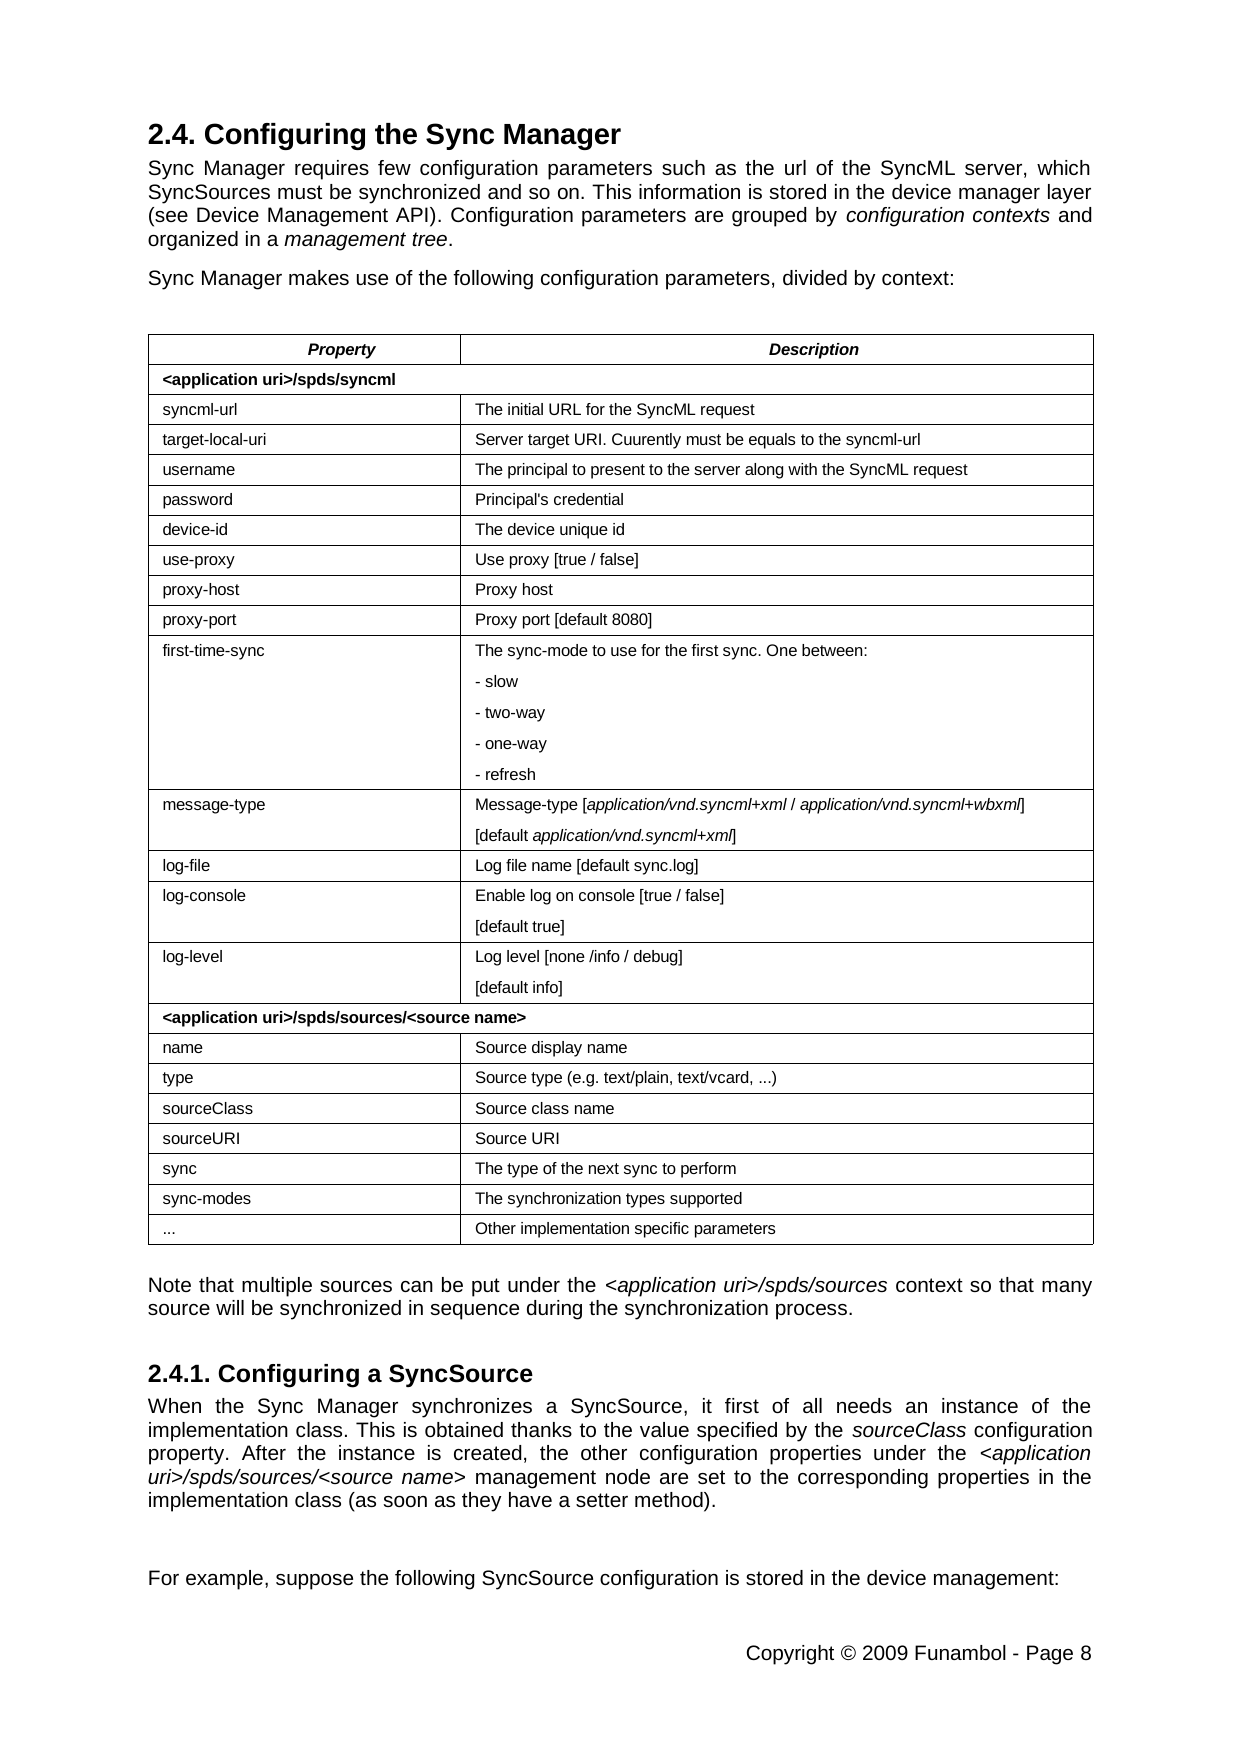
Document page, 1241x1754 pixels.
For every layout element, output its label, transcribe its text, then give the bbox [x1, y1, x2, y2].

table_cell ... [149, 1215, 460, 1244]
table_cell target-local-uri [149, 425, 460, 454]
table_cell Log level [none /info / debug] [default info] [461, 943, 1093, 1003]
table_cell The principal to present to the server along with the SyncML request [461, 455, 1093, 485]
table_cell Proxy port [default 8080] [461, 606, 1093, 635]
text Sync Manager makes use of the following configuration parameters, divided by context: [148, 266, 1093, 289]
table_cell Message-type [application/vnd.syncml+xml / application/vnd.syncml+wbxml] [default application/vnd.syncml+xml] [461, 790, 1093, 850]
table_cell username [149, 455, 460, 485]
table_cell Source type (e.g. text/plain, text/vcard, ...) [461, 1064, 1093, 1093]
table_cell name [149, 1034, 460, 1063]
table_cell message-type [149, 790, 460, 850]
table_cell log-file [149, 851, 460, 881]
table_cell proxy-port [149, 606, 460, 635]
table_cell Proxy host [461, 576, 1093, 605]
table_cell Source display name [461, 1034, 1093, 1063]
table_cell password [149, 486, 460, 515]
table_cell The synchronization types supported [461, 1185, 1093, 1214]
table_cell <application uri>/spds/sources/<source name> [149, 1004, 1093, 1033]
table_cell syncml-url [149, 395, 460, 424]
table_header Description [461, 335, 1093, 364]
table_cell proxy-host [149, 576, 460, 605]
table_cell first-time-sync [149, 636, 460, 789]
table_cell sourceURI [149, 1124, 460, 1153]
subtitle Configuring the Sync Manager [148, 118, 1093, 151]
text Note that multiple sources can be put under the <application uri>/spds/sources context so that many source will be synchronized in sequence during the synchronization process. [148, 1273, 1093, 1320]
table_cell The device unique id [461, 516, 1093, 545]
table_cell log-console [149, 882, 460, 942]
text For example, suppose the following SyncSource configuration is stored in the device management: [148, 1566, 1093, 1589]
text When the Sync Manager synchronizes a SyncSource, it first of all needs an instance of the implementation class. This is obtained thanks to the value specified by the sourceClass configuration property. After the instance is created, the other configuration properties under the <application uri>/spds/sources/<source name> management node are set to the corresponding properties in the implementation class (as soon as they have a setter method). [148, 1395, 1093, 1512]
text Sync Manager requires few configuration parameters such as the url of the SyncML server, which SyncSources must be synchronized and so on. This information is stored in the device manager layer (see Device Management API). Configuration parameters are grouped by configuration contexts and organized in a management tree. [148, 157, 1093, 251]
table_cell The initial URL for the SyncML request [461, 395, 1093, 424]
table_cell sync-modes [149, 1185, 460, 1214]
table_cell <application uri>/spds/syncml [149, 365, 1093, 394]
table_cell The sync-mode to use for the first sync. One between: - slow - two-way - one-way - refresh [461, 636, 1093, 789]
table_cell sourceClass [149, 1094, 460, 1123]
table_cell Source class name [461, 1094, 1093, 1123]
table_cell type [149, 1064, 460, 1093]
table_cell Server target URI. Cuurently must be equals to the syncml-url [461, 425, 1093, 454]
table_cell sync [149, 1154, 460, 1184]
table_cell Enable log on console [true / false] [default true] [461, 882, 1093, 942]
table_cell Principal's credential [461, 486, 1093, 515]
table_cell log-level [149, 943, 460, 1003]
table_cell Use proxy [true / false] [461, 546, 1093, 575]
table_cell use-proxy [149, 546, 460, 575]
table_cell device-id [149, 516, 460, 545]
table_cell Source URI [461, 1124, 1093, 1153]
table_cell Other implementation specific parameters [461, 1215, 1093, 1244]
table_cell The type of the next sync to perform [461, 1154, 1093, 1184]
table_header Property [149, 335, 460, 364]
table_cell Log file name [default sync.log] [461, 851, 1093, 881]
subtitle Configuring a SyncSource [148, 1360, 1093, 1388]
